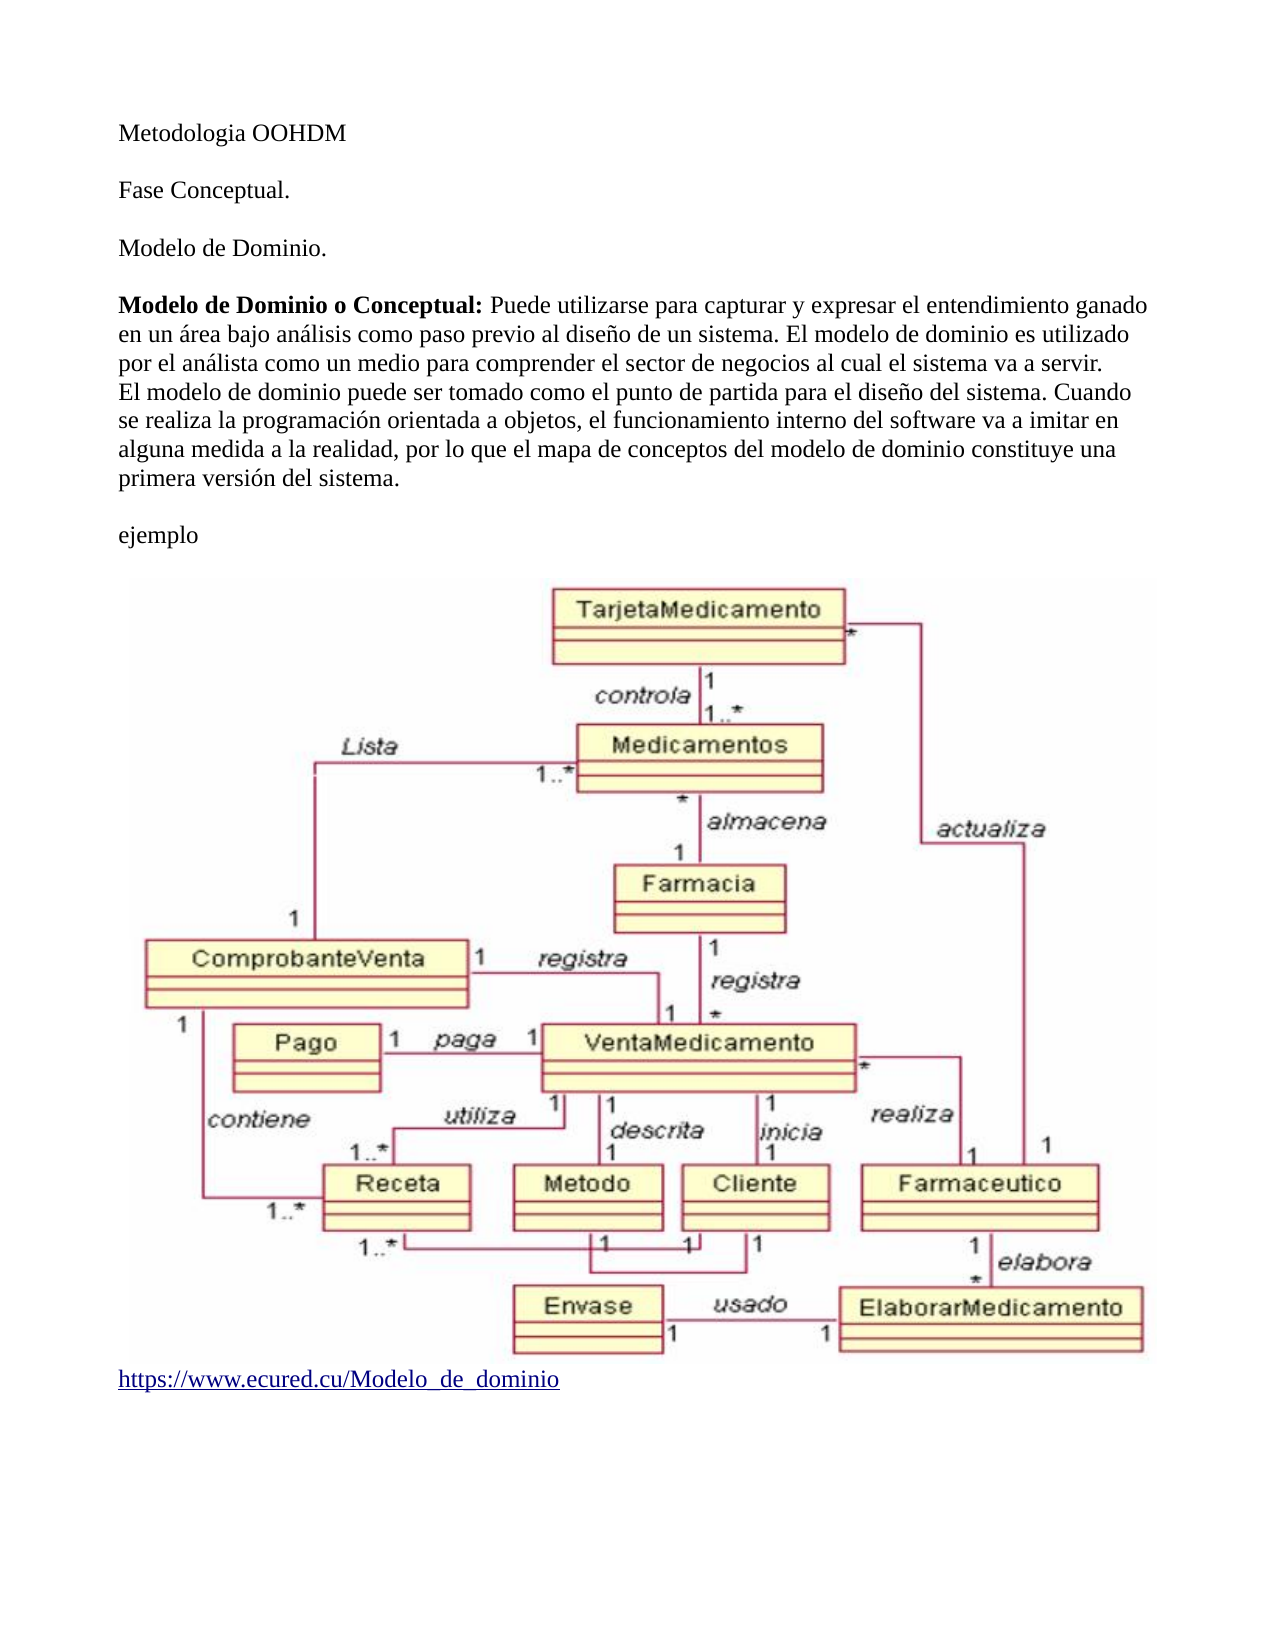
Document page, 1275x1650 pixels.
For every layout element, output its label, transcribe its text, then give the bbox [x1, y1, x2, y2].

text Metodologia OOHDM [118, 118, 1157, 147]
text Modelo de Dominio o Conceptual: Puede utilizarse para capturar y expresar el entendimiento ganado en un área bajo análisis como paso previo al diseño de un sistema. El modelo de dominio es utilizado por el análista como un medio para comprender el sector de negocios al cual el sistema va a servir. [118, 291, 1157, 377]
text Modelo de Dominio. [118, 233, 1157, 262]
text El modelo de dominio puede ser tomado como el punto de partida para el diseño del sistema. Cuando se realiza la programación orientada a objetos, el funcionamiento interno del software va a imitar en alguna medida a la realidad, por lo que el mapa de conceptos del modelo de dominio constituye una primera versión del sistema. [118, 377, 1157, 492]
text https://www.ecured.cu/Modelo_de_dominio [118, 1364, 1157, 1392]
text ejemplo [118, 521, 1157, 549]
picture [118, 578, 1157, 1364]
text Fase Conceptual. [118, 176, 1157, 204]
